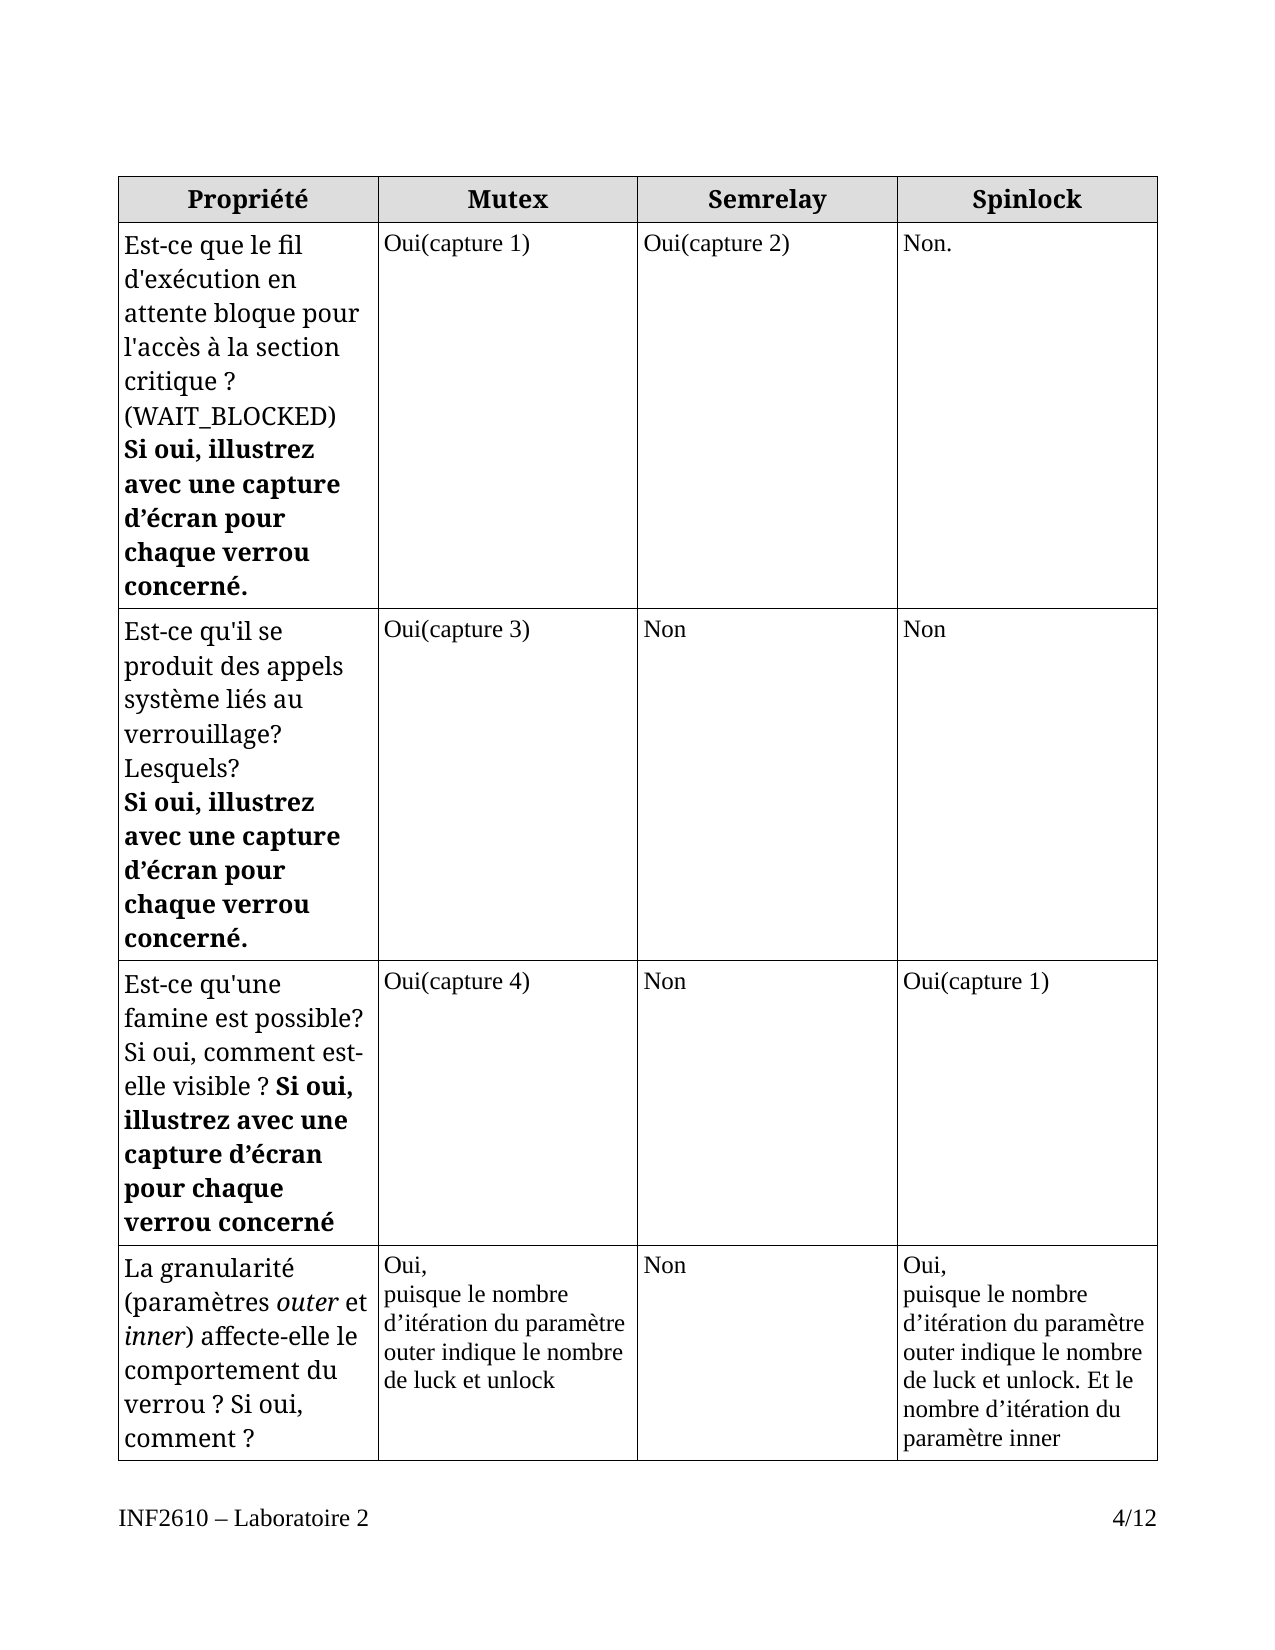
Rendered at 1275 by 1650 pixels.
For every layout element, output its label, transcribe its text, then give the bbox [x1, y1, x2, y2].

table_header Propriété [119, 177, 378, 222]
table_cell Non [638, 1246, 897, 1460]
table_header Spinlock [898, 177, 1157, 222]
table_cell Oui(capture 3) [379, 609, 637, 960]
table_cell Oui(capture 1) [379, 223, 637, 608]
table_cell Oui(capture 2) [638, 223, 897, 608]
table_cell Oui(capture 4) [379, 961, 637, 1244]
table_cell Oui, puisque le nombre d’itération du paramètre outer indique le nombre de luck et unlock. Et le nombre d’itération du paramètre inner [898, 1246, 1157, 1460]
table_header Semrelay [638, 177, 897, 222]
table_cell Est-ce qu'une famine est possible? Si oui, comment est-elle visible ? Si oui, illustrez avec une capture d’écran pour chaque verrou concerné [119, 961, 378, 1244]
table_cell Est-ce qu'il se produit des appels système liés au verrouillage? Lesquels? Si oui, illustrez avec une capture d’écran pour chaque verrou concerné. [119, 609, 378, 960]
table_cell Oui, puisque le nombre d’itération du paramètre outer indique le nombre de luck et unlock [379, 1246, 637, 1460]
table_cell La granularité (paramètres outer et inner) affecte-elle le comportement du verrou ? Si oui, comment ? [119, 1246, 378, 1460]
table_cell Est-ce que le fil d'exécution en attente bloque pour l'accès à la section critique ? (WAIT_BLOCKED) Si oui, illustrez avec une capture d’écran pour chaque verrou concerné. [119, 223, 378, 608]
table_cell Non. [898, 223, 1157, 608]
table_header Mutex [379, 177, 637, 222]
table_cell Non [638, 961, 897, 1244]
table_cell Non [638, 609, 897, 960]
table_cell Oui(capture 1) [898, 961, 1157, 1244]
table_cell Non [898, 609, 1157, 960]
